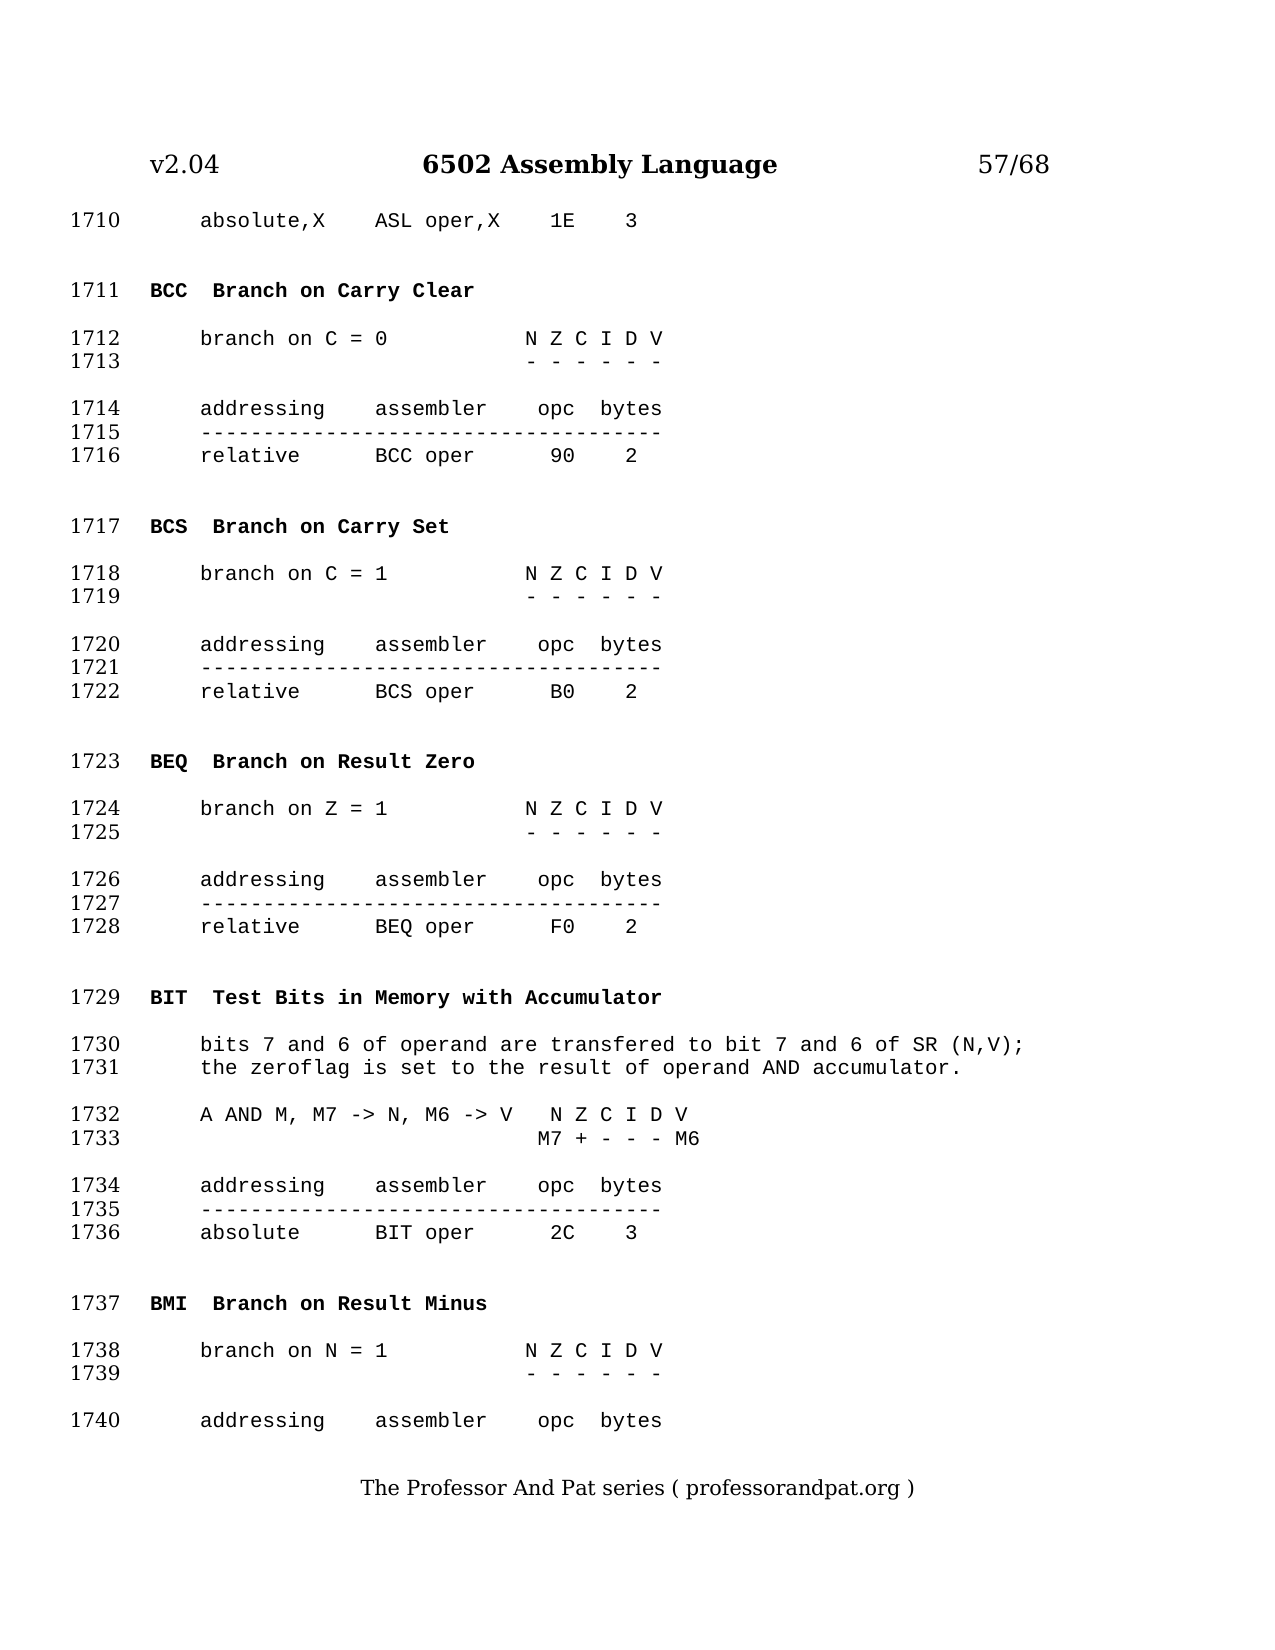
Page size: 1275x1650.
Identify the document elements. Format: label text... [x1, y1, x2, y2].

text addressing assembler opc bytes [150, 634, 1125, 657]
text ------------------------------------- [150, 1199, 1125, 1222]
text absolute BIT oper 2C 3 [150, 1222, 1125, 1246]
text ------------------------------------- [150, 893, 1125, 916]
text ------------------------------------- [150, 657, 1125, 681]
text the zeroflag is set to the result of operand AND accumulator. [150, 1057, 1125, 1081]
text - - - - - - [150, 822, 1125, 846]
text ------------------------------------- [150, 422, 1125, 445]
text relative BCC oper 90 2 [150, 445, 1125, 469]
text BEQ Branch on Result Zero [150, 751, 1125, 775]
text - - - - - - [150, 1363, 1125, 1387]
text branch on C = 0 N Z C I D V [150, 328, 1125, 351]
text BIT Test Bits in Memory with Accumulator [150, 987, 1125, 1010]
text addressing assembler opc bytes [150, 1411, 1125, 1434]
text branch on C = 1 N Z C I D V [150, 563, 1125, 587]
text relative BEQ oper F0 2 [150, 916, 1125, 940]
text BMI Branch on Result Minus [150, 1293, 1125, 1316]
text branch on Z = 1 N Z C I D V [150, 798, 1125, 822]
text addressing assembler opc bytes [150, 398, 1125, 422]
text A AND M, M7 -> N, M6 -> V N Z C I D V [150, 1104, 1125, 1128]
text bits 7 and 6 of operand are transfered to bit 7 and 6 of SR (N,V); [150, 1034, 1125, 1057]
text BCC Branch on Carry Clear [150, 281, 1125, 304]
text - - - - - - [150, 351, 1125, 375]
text branch on N = 1 N Z C I D V [150, 1340, 1125, 1363]
text addressing assembler opc bytes [150, 869, 1125, 893]
text - - - - - - [150, 587, 1125, 610]
text absolute,X ASL oper,X 1E 3 [150, 210, 1125, 233]
text relative BCS oper B0 2 [150, 681, 1125, 704]
text BCS Branch on Carry Set [150, 516, 1125, 539]
text M7 + - - - M6 [150, 1128, 1125, 1152]
text addressing assembler opc bytes [150, 1175, 1125, 1199]
